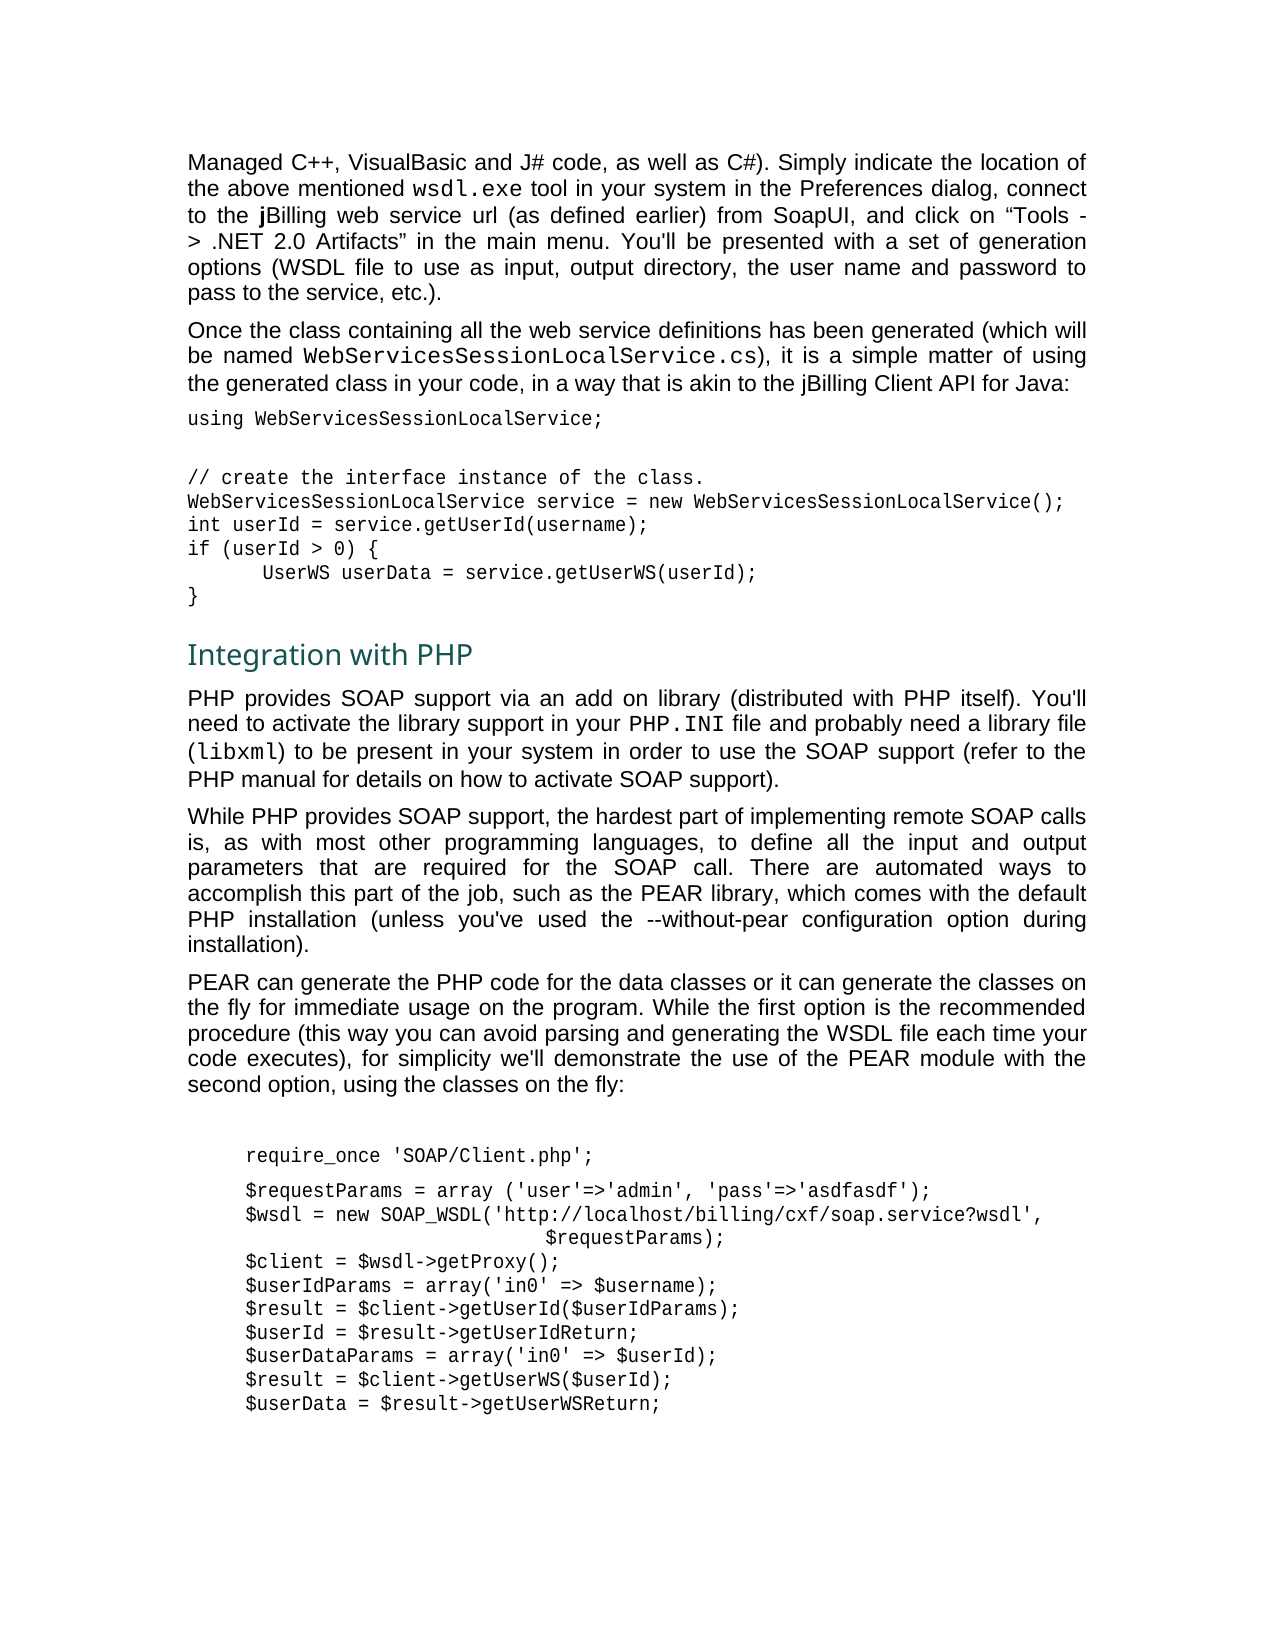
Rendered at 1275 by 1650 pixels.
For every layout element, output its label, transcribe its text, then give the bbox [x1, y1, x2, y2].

text $client = $wsdl->getProxy(); [245, 1251, 1087, 1274]
text require_once 'SOAP/Client.php'; [245, 1144, 1087, 1168]
text WebServicesSessionLocalService service = new WebServicesSessionLocalService(); [187, 491, 1087, 514]
text $userData = $result->getUserWSReturn; [245, 1393, 1087, 1416]
text $userIdParams = array('in0' => $username); [245, 1274, 1087, 1298]
text if (userId > 0) { [187, 538, 1087, 562]
subtitle Integration with PHP [187, 634, 1087, 674]
text UserWS userData = service.getUserWS(userId); [187, 562, 1087, 585]
text While PHP provides SOAP support, the hardest part of implementing remote SOAP calls is, as with most other programming languages, to define all the input and output parameters that are required for the SOAP call. There are automated ways to accomplish this part of the job, such as the PEAR library, which comes with the default PHP installation (unless you've used the --without-pear configuration option during installation). [187, 804, 1087, 957]
text } [187, 585, 1087, 609]
text Once the class containing all the web service definitions has been generated (which will be named WebServicesSessionLocalService.cs), it is a simple matter of using the generated class in your code, in a way that is akin to the jBilling Client API for Java: [187, 317, 1087, 396]
text $result = $client->getUserWS($userId); [245, 1369, 1087, 1393]
text PHP provides SOAP support via an add on library (distributed with PHP itself). You'll need to activate the library support in your PHP.INI file and probably need a library file (libxml) to be present in your system in order to use the SOAP support (refer to the PHP manual for details on how to activate SOAP support). [187, 686, 1087, 792]
text $result = $client->getUserId($userIdParams); [245, 1298, 1087, 1322]
text $requestParams); [245, 1227, 1087, 1251]
text $userDataParams = array('in0' => $userId); [245, 1346, 1087, 1369]
text $wsdl = new SOAP_WSDL('http://localhost/billing/cxf/soap.service?wsdl', [245, 1204, 1087, 1227]
text Managed C++, VisualBasic and J# code, as well as C#). Simply indicate the location of the above mentioned wsdl.exe tool in your system in the Preferences dialog, connect to the jBilling web service url (as defined earlier) from SoapUI, and click on “Tools -> .NET 2.0 Artifacts” in the main menu. You'll be presented with a set of generation options (WSDL file to use as input, output directory, the user name and password to pass to the service, etc.). [187, 150, 1087, 306]
text using WebServicesSessionLocalService; [187, 408, 1087, 432]
text PEAR can generate the PHP code for the data classes or it can generate the classes on the fly for immediate usage on the program. While the first option is the recommended procedure (this way you can avoid parsing and generating the WSDL file each time your code executes), for simplicity we'll demonstrate the use of the PEAR module with the second option, using the classes on the fly: [187, 969, 1087, 1097]
text int userId = service.getUserId(username); [187, 514, 1087, 538]
text $userId = $result->getUserIdReturn; [245, 1322, 1087, 1346]
text // create the interface instance of the class. [187, 467, 1087, 491]
text $requestParams = array ('user'=>'admin', 'pass'=>'asdfasdf'); [245, 1180, 1087, 1204]
